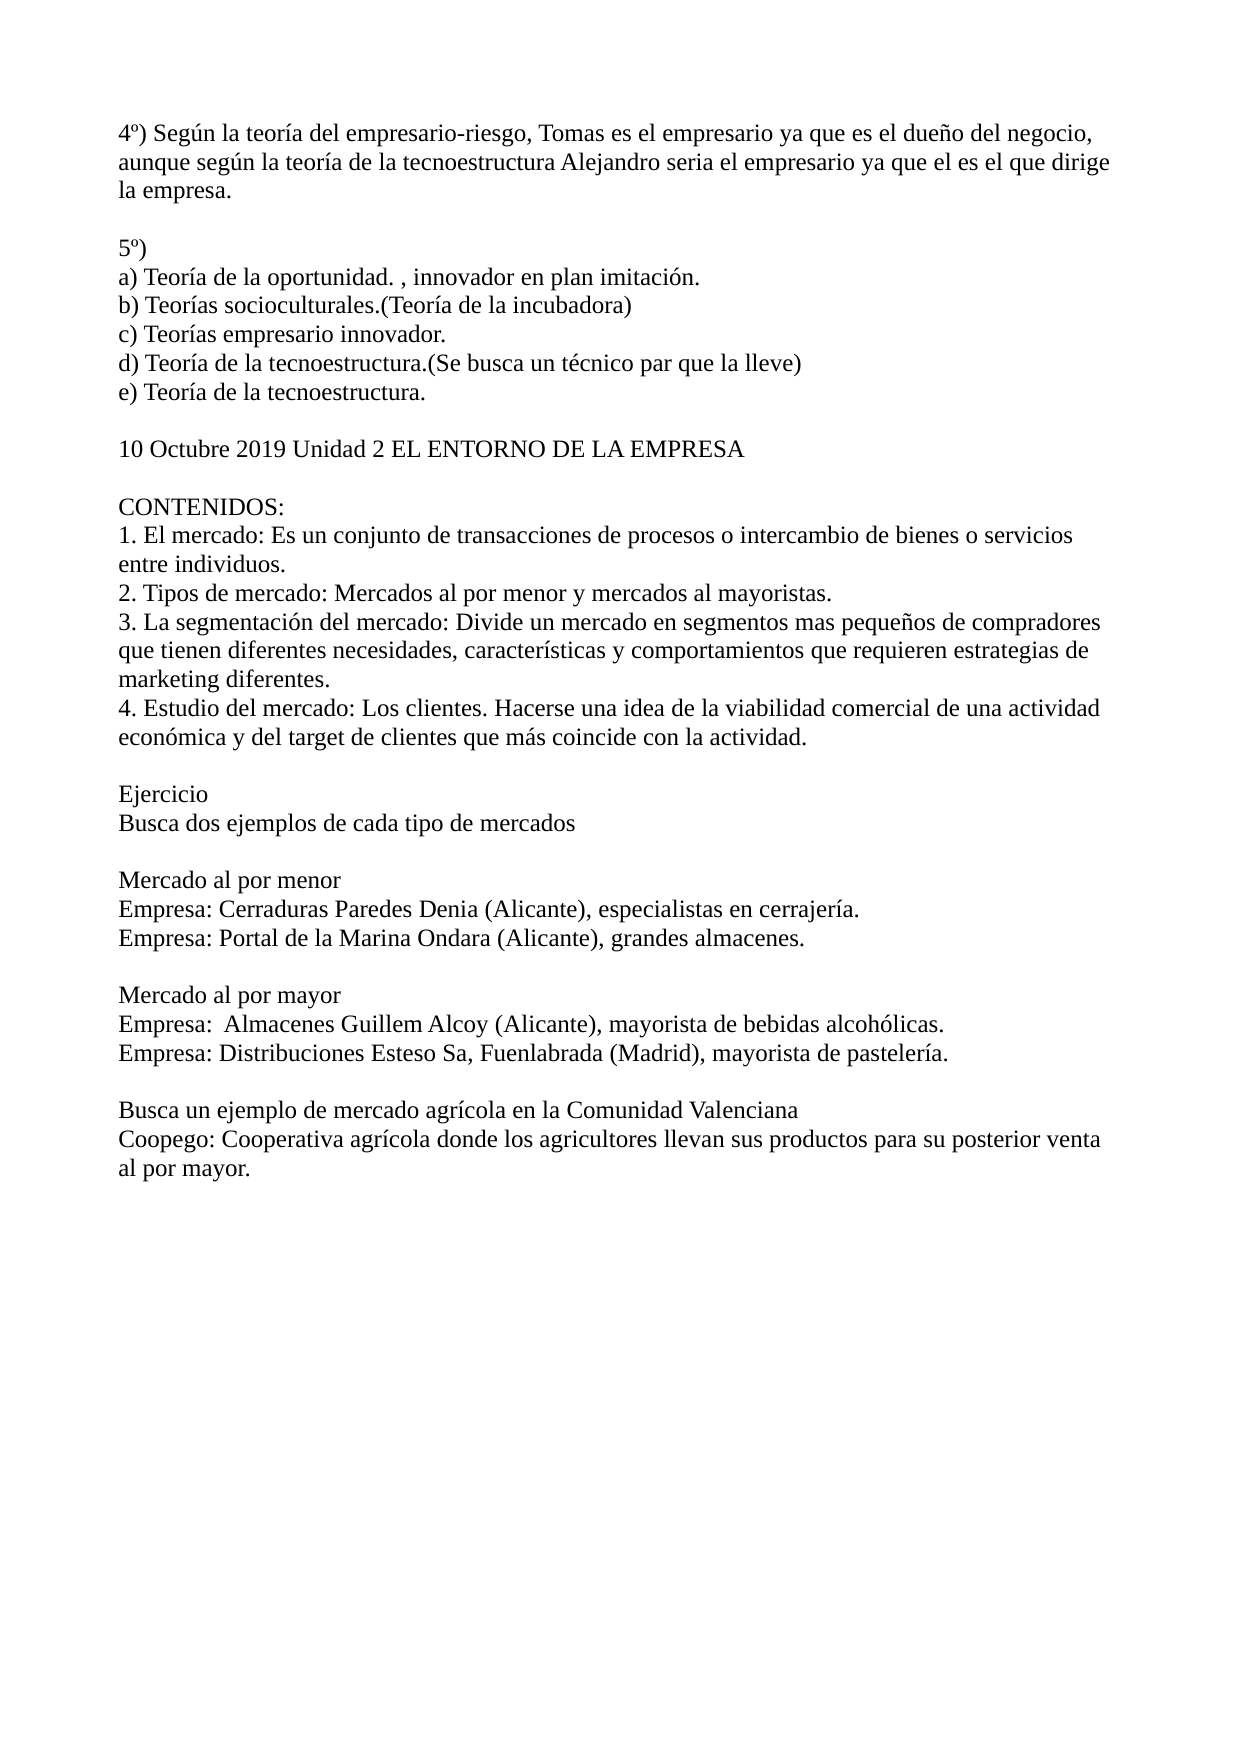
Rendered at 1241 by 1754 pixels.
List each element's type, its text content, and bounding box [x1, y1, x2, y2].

text Coopego: Cooperativa agrícola donde los agricultores llevan sus productos para su posterior venta al por mayor. [118, 1124, 1122, 1182]
text Empresa: Distribuciones Esteso Sa, Fuenlabrada (Madrid), mayorista de pastelería. [118, 1038, 1122, 1067]
text Empresa: Portal de la Marina Ondara (Alicante), grandes almacenes. [118, 923, 1122, 952]
text Mercado al por mayor [118, 981, 1122, 1009]
text c) Teorías empresario innovador. [118, 319, 1122, 348]
text d) Teoría de la tecnoestructura.(Se busca un técnico par que la lleve) [118, 348, 1122, 377]
text a) Teoría de la oportunidad. , innovador en plan imitación. [118, 262, 1122, 291]
text 5º) [118, 233, 1122, 262]
text Mercado al por menor [118, 866, 1122, 894]
text 2. Tipos de mercado: Mercados al por menor y mercados al mayoristas. [118, 578, 1122, 607]
text 10 Octubre 2019 Unidad 2 EL ENTORNO DE LA EMPRESA [118, 434, 1122, 463]
text 1. El mercado: Es un conjunto de transacciones de procesos o intercambio de bienes o servicios entre individuos. [118, 521, 1122, 578]
text 3. La segmentación del mercado: Divide un mercado en segmentos mas pequeños de compradores que tienen diferentes necesidades, características y comportamientos que requieren estrategias de marketing diferentes. [118, 607, 1122, 693]
text Empresa: Cerraduras Paredes Denia (Alicante), especialistas en cerrajería. [118, 894, 1122, 923]
text Busca dos ejemplos de cada tipo de mercados [118, 808, 1122, 837]
text CONTENIDOS: [118, 492, 1122, 521]
text e) Teoría de la tecnoestructura. [118, 377, 1122, 406]
text 4. Estudio del mercado: Los clientes. Hacerse una idea de la viabilidad comercial de una actividad económica y del target de clientes que más coincide con la actividad. [118, 693, 1122, 751]
text Busca un ejemplo de mercado agrícola en la Comunidad Valenciana [118, 1096, 1122, 1124]
text Ejercicio [118, 779, 1122, 808]
text b) Teorías socioculturales.(Teoría de la incubadora) [118, 291, 1122, 319]
text 4º) Según la teoría del empresario-riesgo, Tomas es el empresario ya que es el dueño del negocio, aunque según la teoría de la tecnoestructura Alejandro seria el empresario ya que el es el que dirige la empresa. [118, 118, 1122, 204]
text Empresa: Almacenes Guillem Alcoy (Alicante), mayorista de bebidas alcohólicas. [118, 1009, 1122, 1038]
